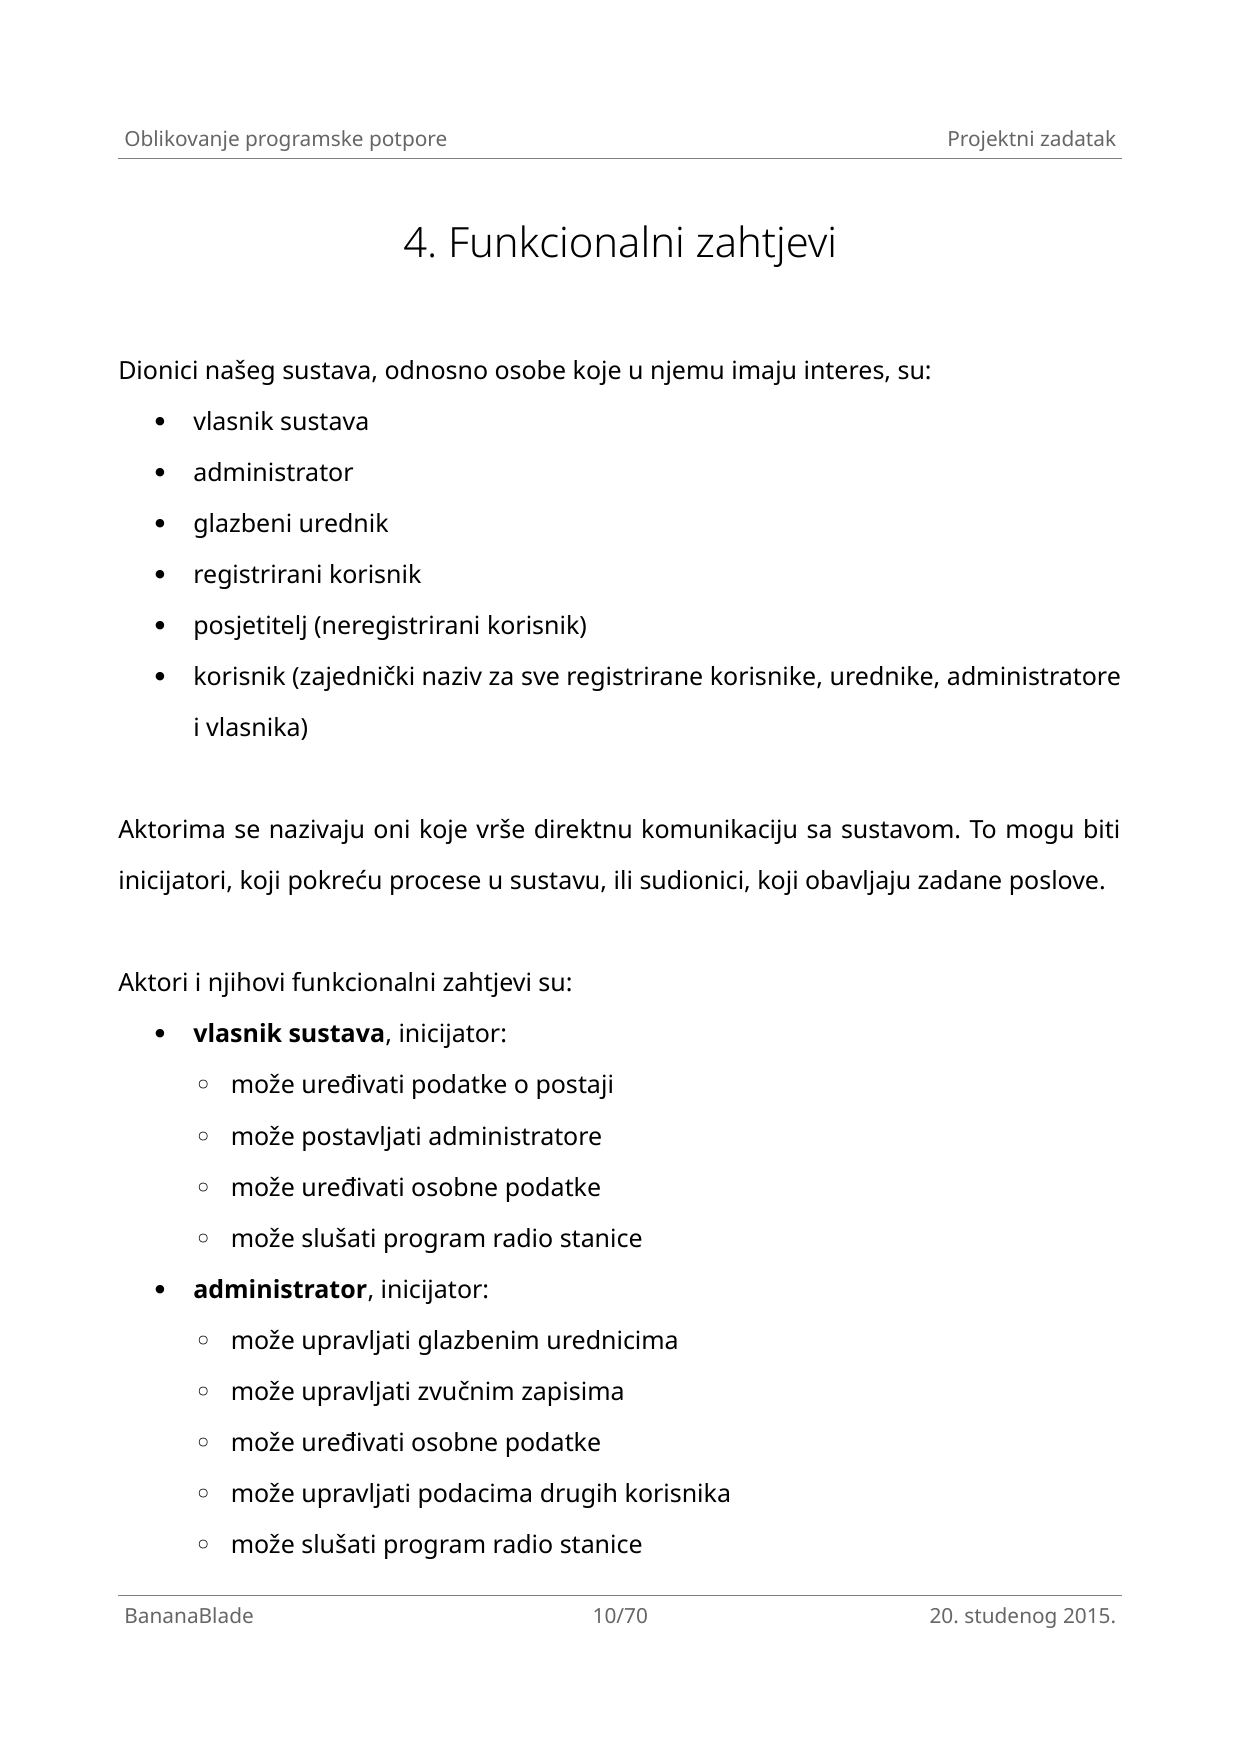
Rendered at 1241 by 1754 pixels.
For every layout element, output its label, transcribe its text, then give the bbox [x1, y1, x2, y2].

list registrirani korisnik [156, 557, 1122, 591]
list može upravljati zvučnim zapisima [193, 1373, 1122, 1407]
text Aktori i njihovi funkcionalni zahtjevi su: [118, 965, 1122, 999]
list može upravljati podacima drugih korisnika [193, 1476, 1122, 1509]
list može uređivati osobne podatke [193, 1424, 1122, 1458]
list vlasnik sustava [156, 404, 1122, 438]
list posjetitelj (neregistrirani korisnik) [156, 608, 1122, 642]
list može slušati program radio stanice [193, 1527, 1122, 1561]
list može upravljati glazbenim urednicima [193, 1322, 1122, 1356]
list vlasnik sustava, inicijator: [156, 1016, 1122, 1050]
list može uređivati osobne podatke [193, 1169, 1122, 1203]
list korisnik (zajednički naziv za sve registrirane korisnike, urednike, administratore i vlasnika) [156, 659, 1122, 744]
list može slušati program radio stanice [193, 1220, 1122, 1254]
list administrator [156, 455, 1122, 489]
subtitle 4. Funkcionalni zahtjevi [118, 213, 1122, 270]
text Dionici našeg sustava, odnosno osobe koje u njemu imaju interes, su: [118, 353, 1122, 387]
list može uređivati podatke o postaji [193, 1067, 1122, 1101]
list može postavljati administratore [193, 1118, 1122, 1152]
list administrator, inicijator: [156, 1271, 1122, 1305]
text Aktorima se nazivaju oni koje vrše direktnu komunikaciju sa sustavom. To mogu biti inicijatori, koji pokreću procese u sustavu, ili sudionici, koji obavljaju zadane poslove. [118, 812, 1122, 897]
list glazbeni urednik [156, 506, 1122, 540]
